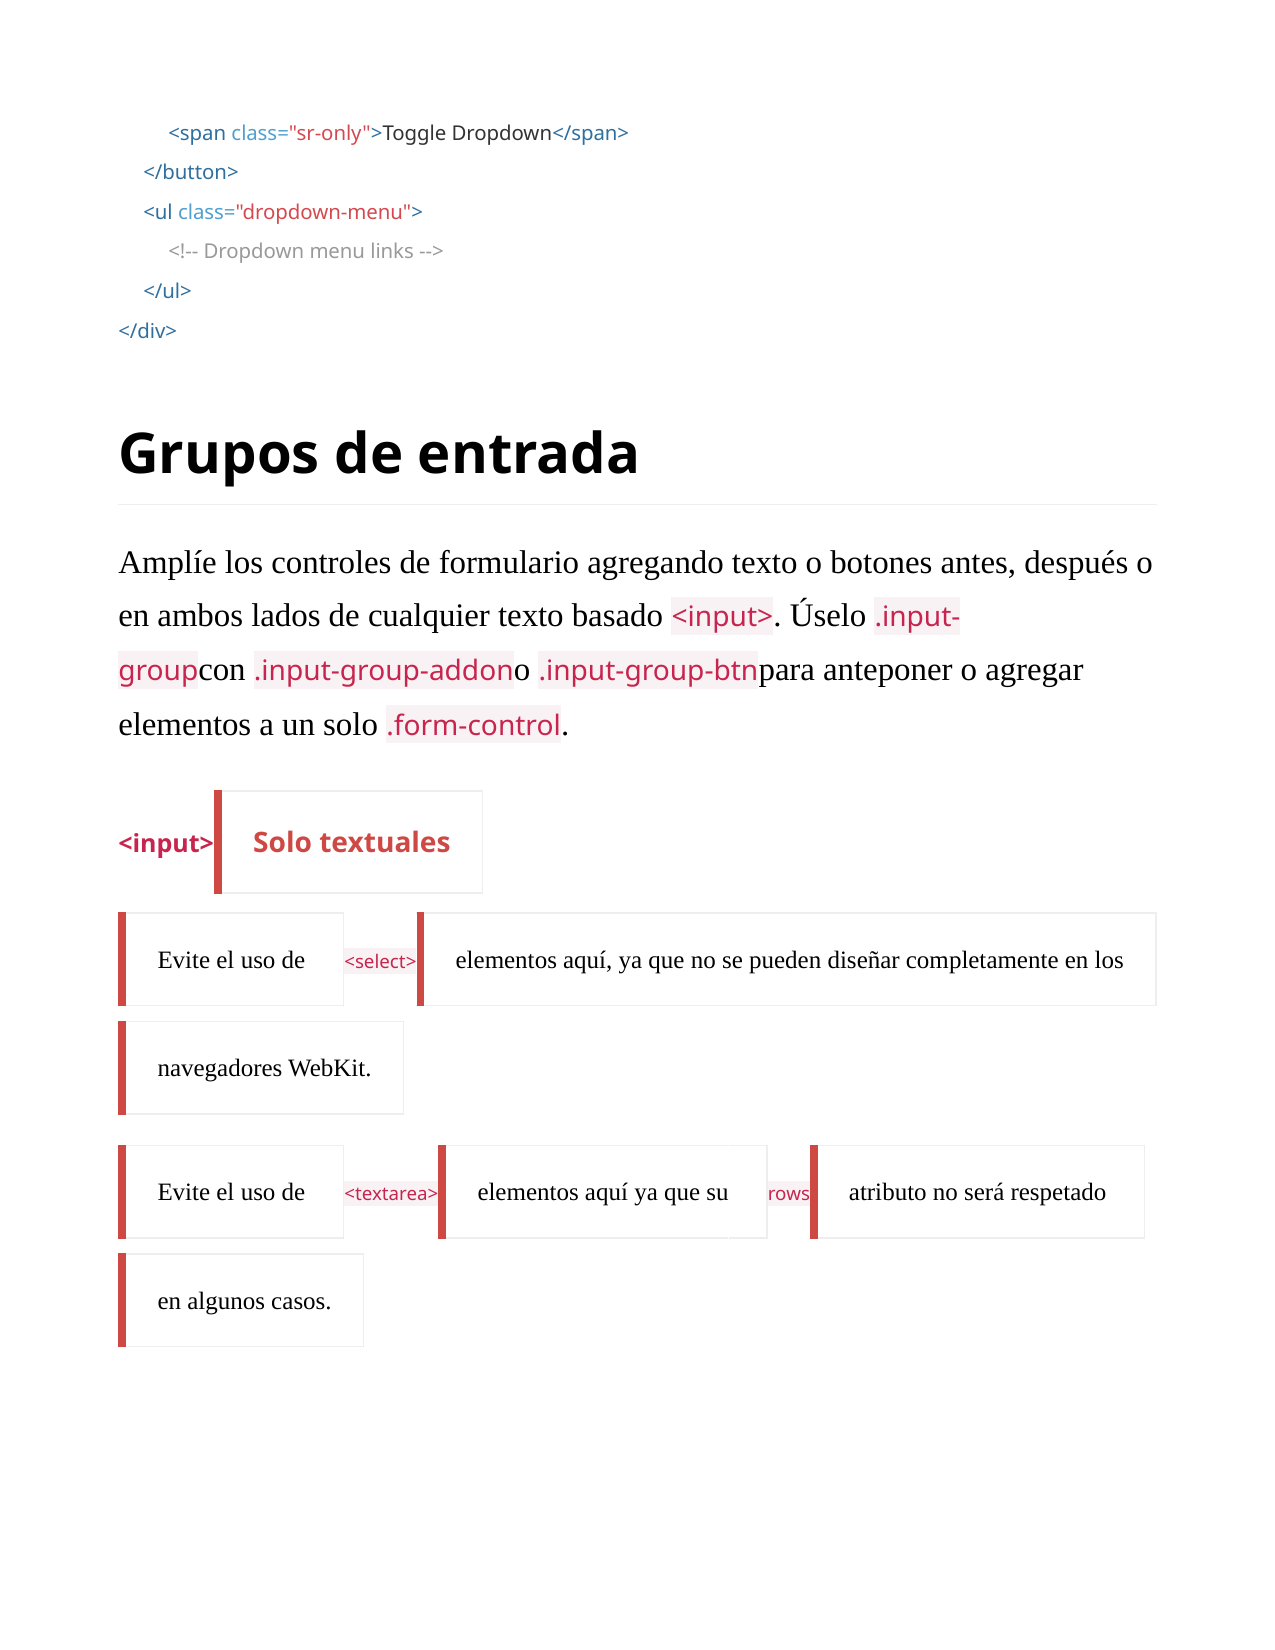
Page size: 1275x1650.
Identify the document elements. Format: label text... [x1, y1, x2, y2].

text <!-- Dropdown menu links --> [118, 237, 1157, 265]
text <span class="sr-only">Toggle Dropdown</span> [118, 118, 1157, 146]
subtitle Grupos de entrada [118, 413, 1157, 504]
text </ul> [118, 277, 1157, 305]
text Evite el uso de <textarea>elementos aquí ya que su rowsatributo no será respetado en algunos casos. [118, 1144, 1157, 1347]
subtitle <input> [118, 790, 214, 894]
text Evite el uso de <select>elementos aquí, ya que no se pueden diseñar completamente en los navegadores WebKit. [118, 912, 1157, 1115]
subtitle [483, 790, 1157, 894]
subtitle Solo textuales [222, 792, 482, 892]
text </div> [118, 317, 1157, 344]
text </button> [118, 158, 1157, 186]
text Amplíe los controles de formulario agregando texto o botones antes, después o en ambos lados de cualquier texto basado <input>. Úselo .input-groupcon .input-group-addono .input-group-btnpara anteponer o agregar elementos a un solo .form-control. [118, 543, 1157, 743]
text <ul class="dropdown-menu"> [118, 197, 1157, 226]
